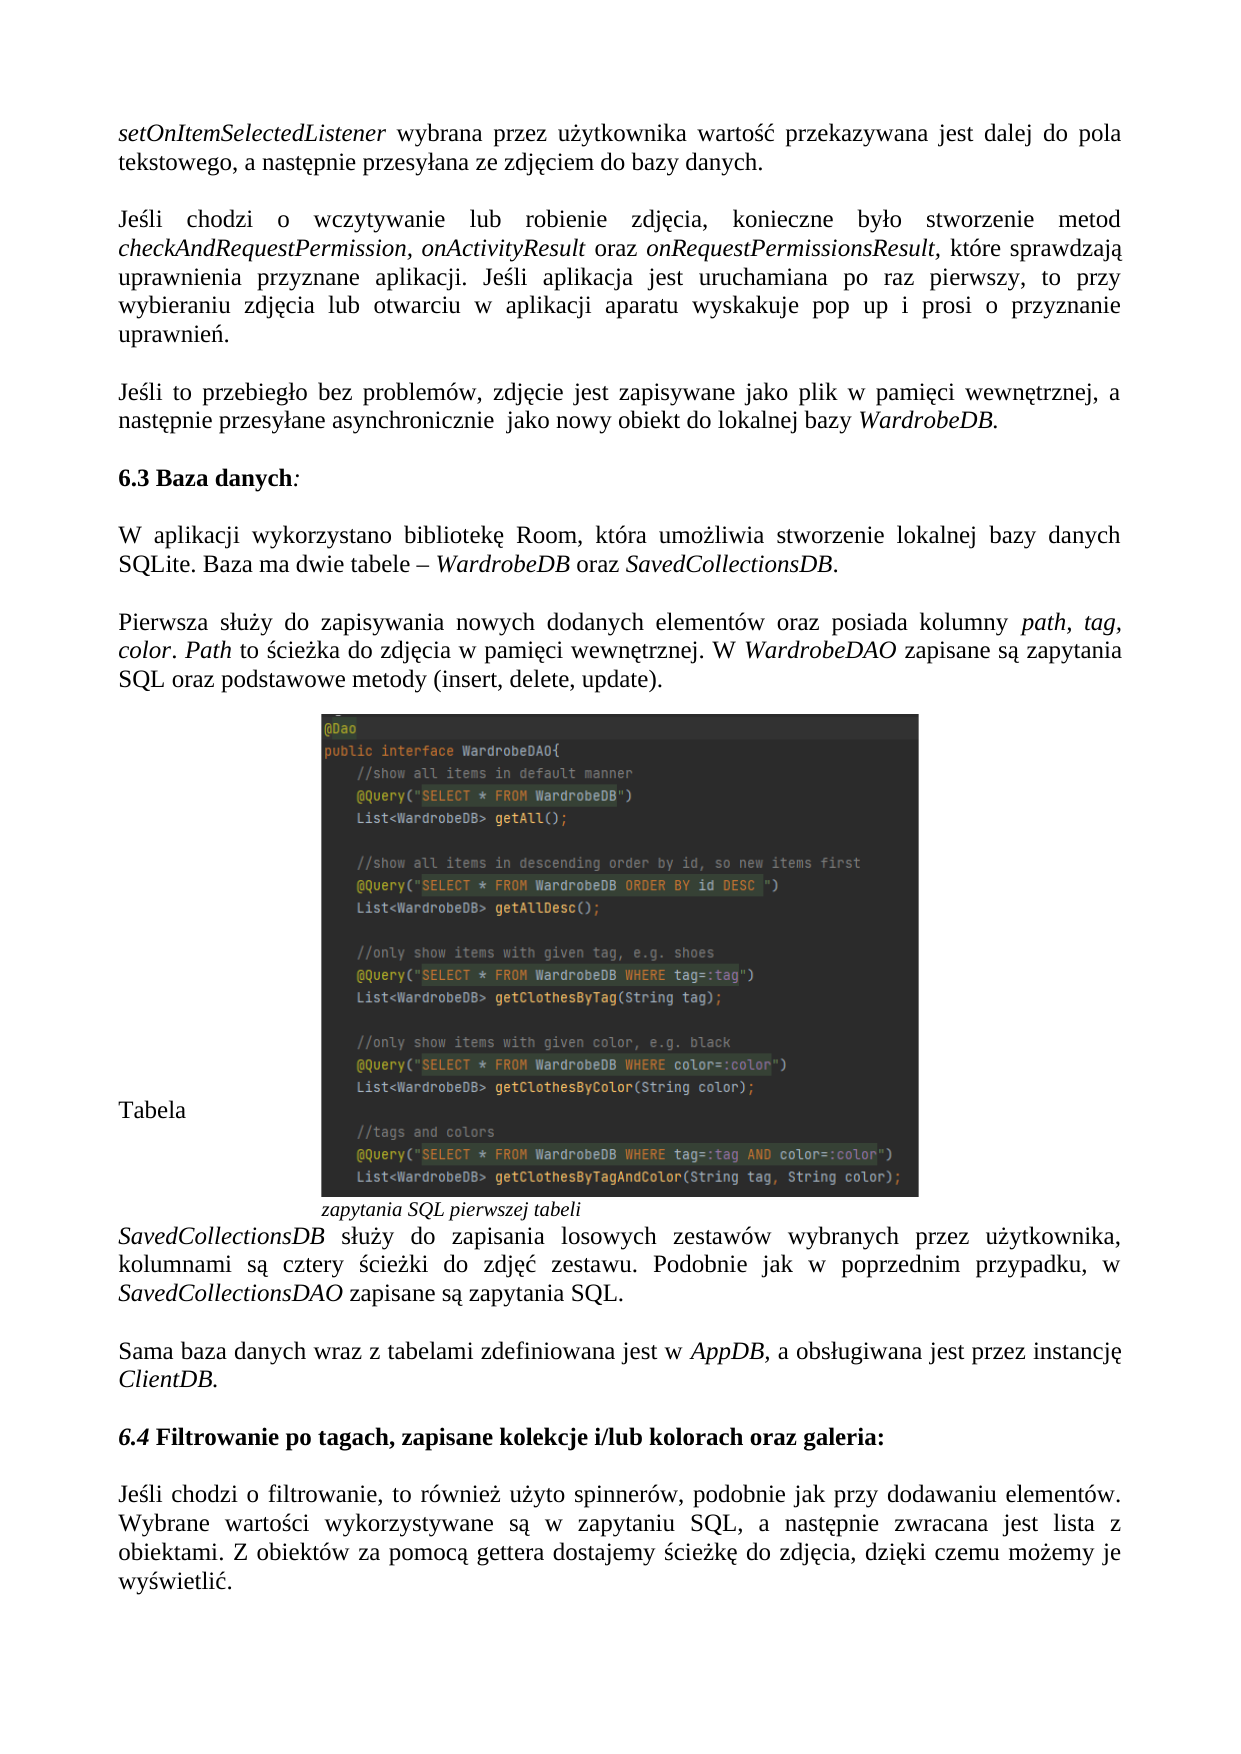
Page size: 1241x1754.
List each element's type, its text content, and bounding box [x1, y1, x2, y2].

picture [321, 714, 919, 1197]
text W aplikacji wykorzystano bibliotekę Room, która umożliwia stworzenie lokalnej bazy danych SQLite. Baza ma dwie tabele – WardrobeDB oraz SavedCollectionsDB. [118, 521, 1122, 578]
text Jeśli to przebiegło bez problemów, zdjęcie jest zapisywane jako plik w pamięci wewnętrznej, a następnie przesyłane asynchronicznie jako nowy obiekt do lokalnej bazy WardrobeDB. [118, 377, 1122, 434]
text Sama baza danych wraz z tabelami zdefiniowana jest w AppDB, a obsługiwana jest przez instancję ClientDB. [118, 1336, 1122, 1393]
text setOnItemSelectedListener wybrana przez użytkownika wartość przekazywana jest dalej do pola tekstowego, a następnie przesyłana ze zdjęciem do bazy danych. [118, 118, 1122, 176]
text Jeśli chodzi o wczytywanie lub robienie zdjęcia, konieczne było stworzenie metod checkAndRequestPermission, onActivityResult oraz onRequestPermissionsResult, które sprawdzają uprawnienia przyznane aplikacji. Jeśli aplikacja jest uruchamiana po raz pierwszy, to przy wybieraniu zdjęcia lub otwarciu w aplikacji aparatu wyskakuje pop up i prosi o przyznanie uprawnień. [118, 204, 1122, 348]
text Jeśli chodzi o filtrowanie, to również użyto spinnerów, podobnie jak przy dodawaniu elementów. Wybrane wartości wykorzystywane są w zapytaniu SQL, a następnie zwracana jest lista z obiektami. Z obiektów za pomocą gettera dostajemy ścieżkę do zdjęcia, dzięki czemu możemy je wyświetlić. [118, 1479, 1122, 1594]
text 6.3 Baza danych: [118, 463, 1122, 492]
text 6.4 Filtrowanie po tagach, zapisane kolekcje i/lub kolorach oraz galeria: [118, 1422, 1122, 1451]
text Tabela SavedCollectionsDB służy do zapisania losowych zestawów wybranych przez użytkownika, kolumnami są cztery ścieżki do zdjęć zestawu. Podobnie jak w poprzednim przypadku, w SavedCollectionsDAO zapisane są zapytania SQL. [118, 1096, 1122, 1307]
text zapytania SQL pierwszej tabeli [321, 1197, 919, 1221]
text Pierwsza służy do zapisywania nowych dodanych elementów oraz posiada kolumny path, tag, color. Path to ścieżka do zdjęcia w pamięci wewnętrznej. W WardrobeDAO zapisane są zapytania SQL oraz podstawowe metody (insert, delete, update). [118, 607, 1122, 693]
